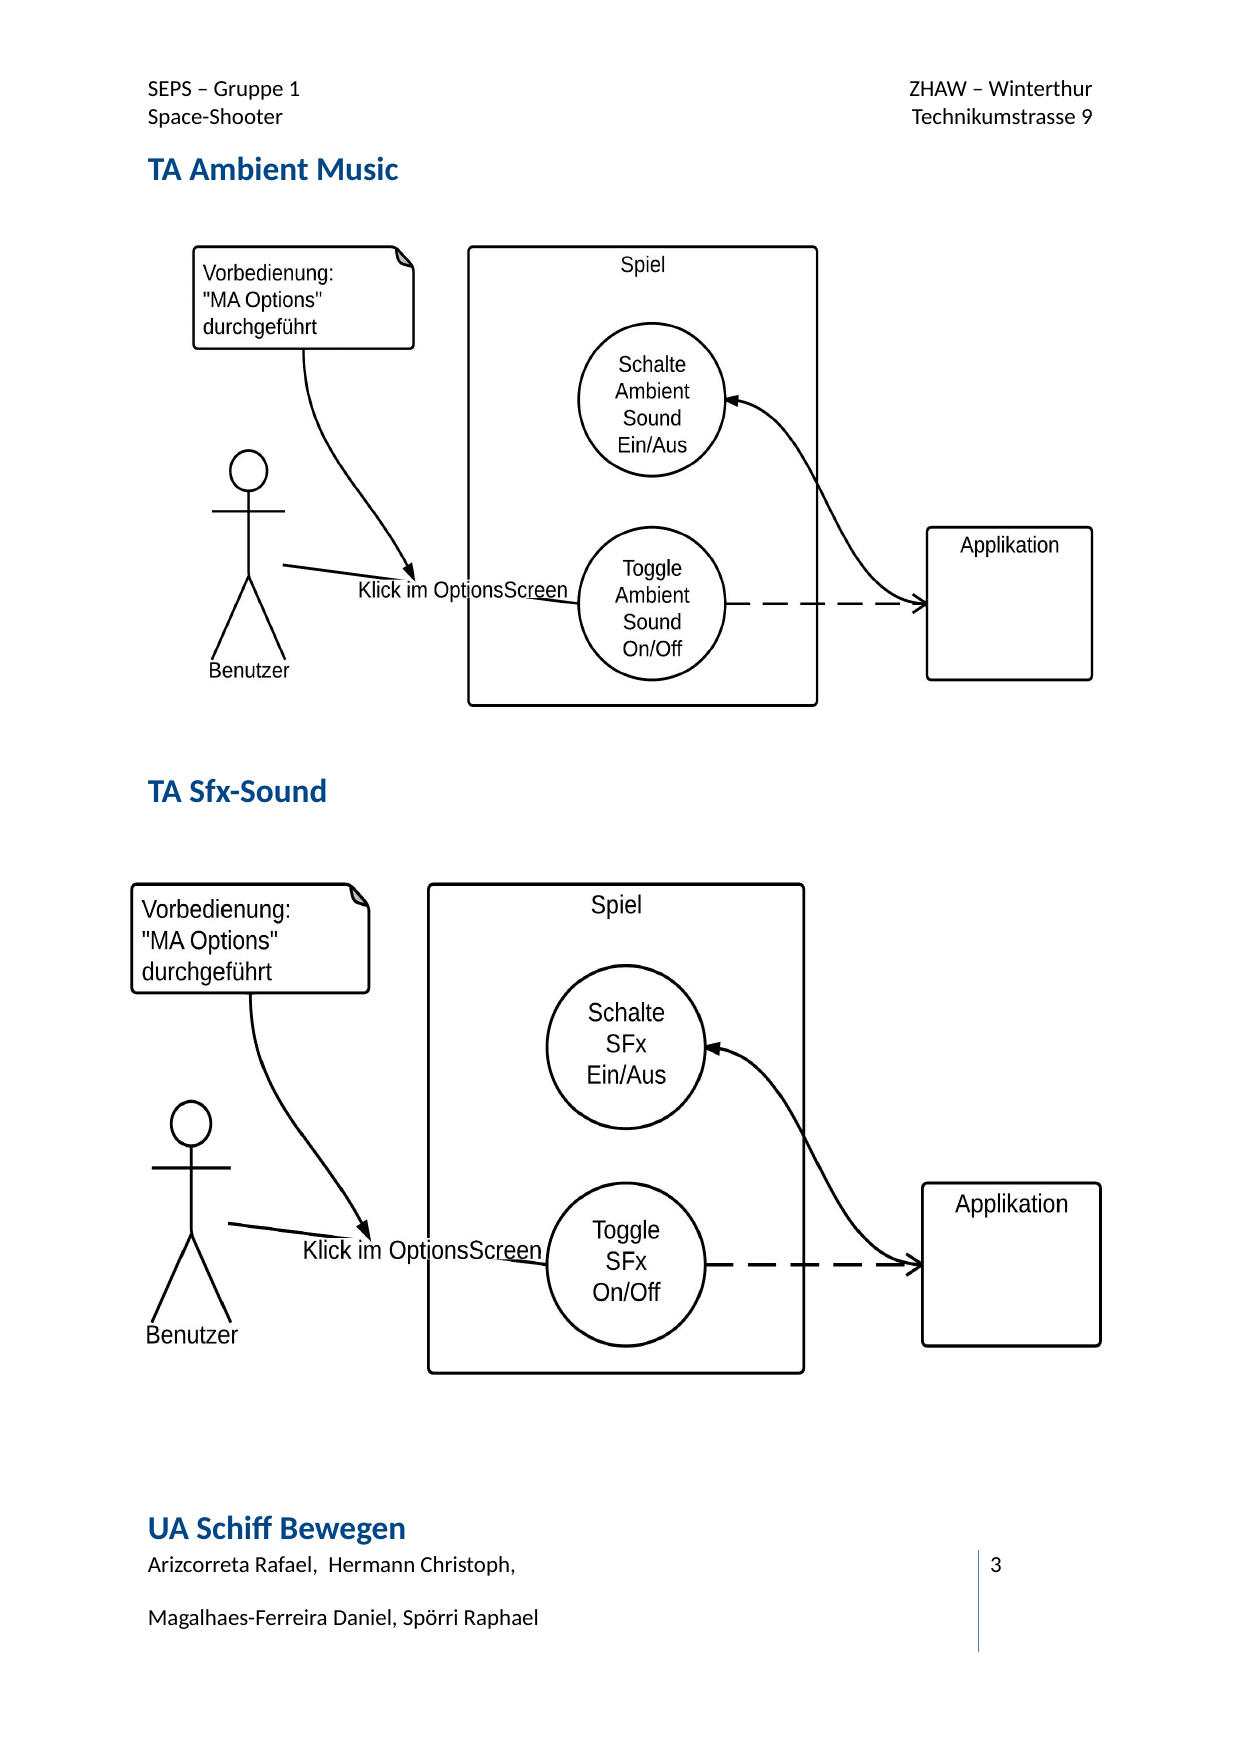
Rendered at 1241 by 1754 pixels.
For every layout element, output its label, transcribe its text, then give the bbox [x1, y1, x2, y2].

picture [103, 817, 1137, 1405]
picture [147, 188, 1108, 765]
subtitle TA Sfx-Sound [148, 765, 1093, 811]
subtitle TA Ambient Music [148, 148, 1093, 188]
subtitle UA Schiff Bewegen [148, 1507, 1093, 1548]
